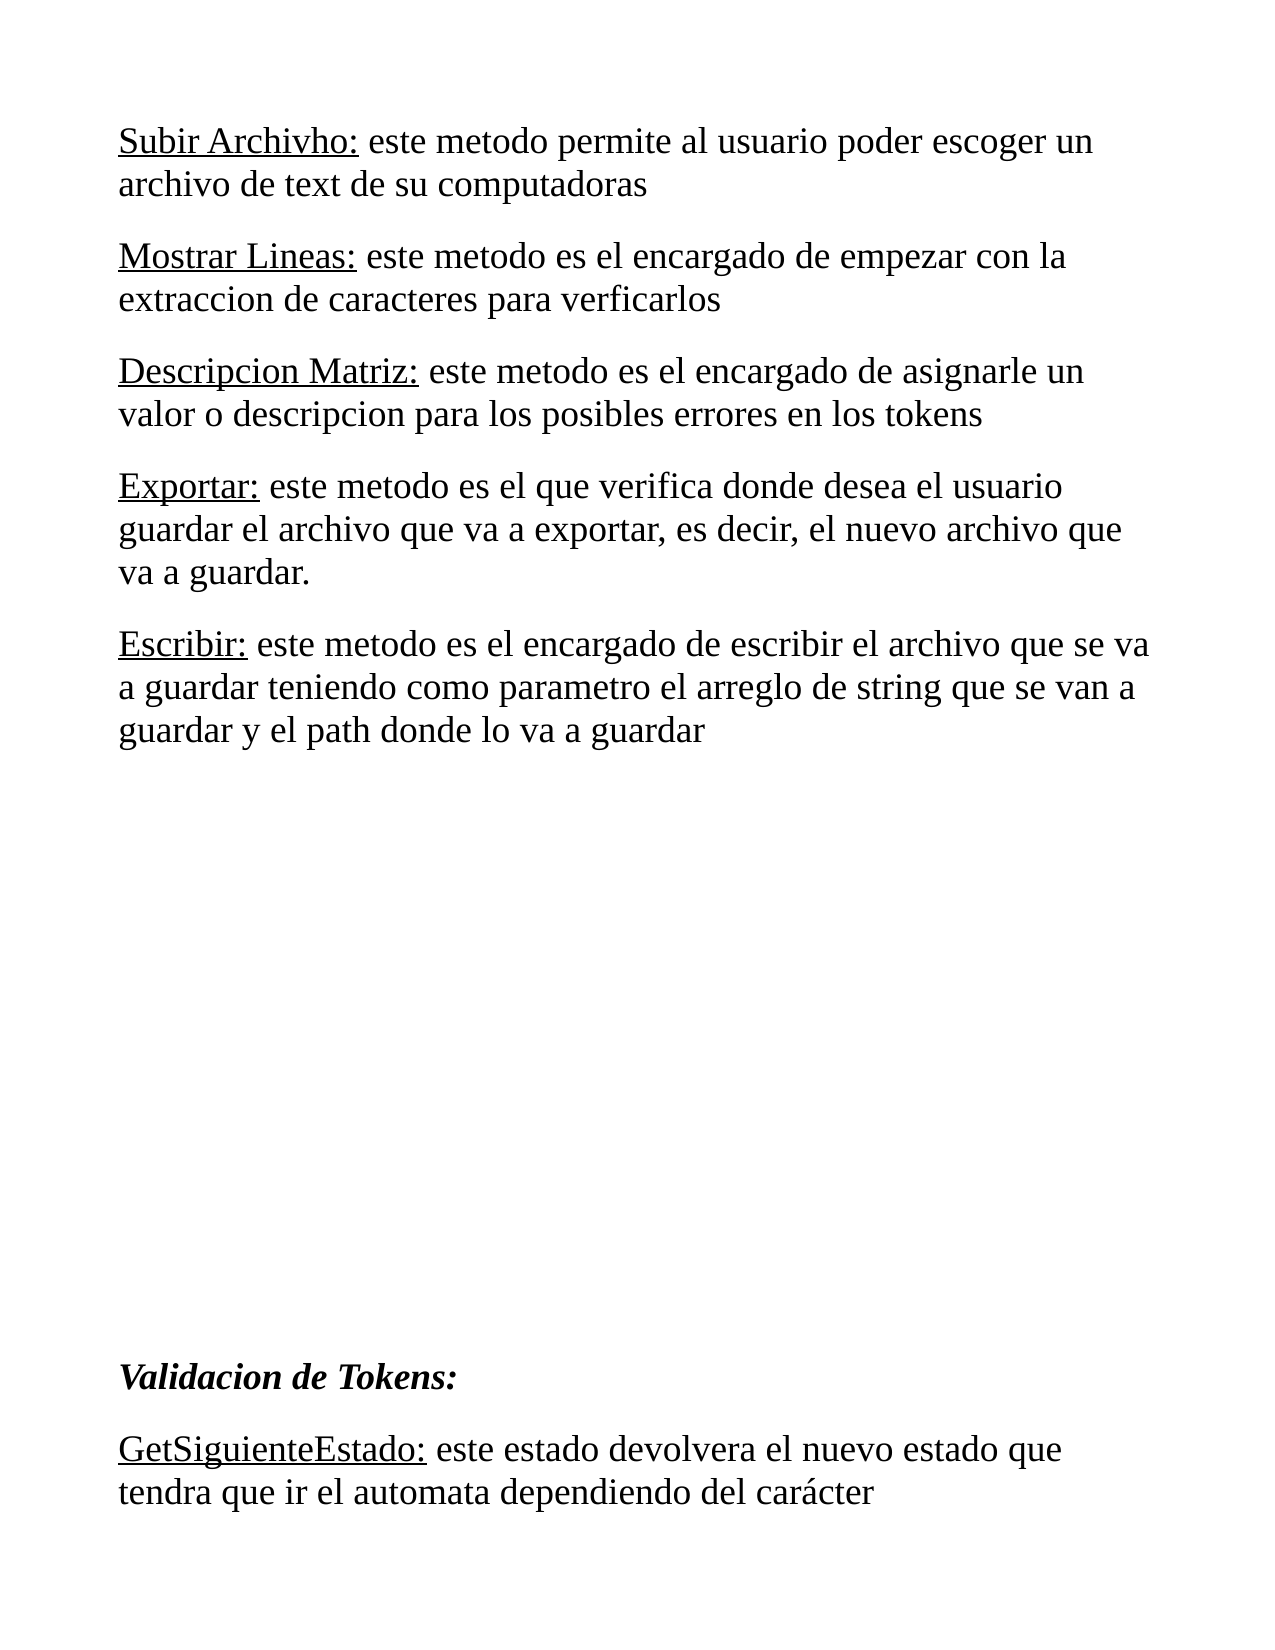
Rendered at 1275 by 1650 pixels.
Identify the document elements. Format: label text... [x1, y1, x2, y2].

text Subir Archivho: este metodo permite al usuario poder escoger un archivo de text de su computadoras [118, 118, 1157, 204]
text Escribir: este metodo es el encargado de escribir el archivo que se va a guardar teniendo como parametro el arreglo de string que se van a guardar y el path donde lo va a guardar [118, 621, 1157, 751]
text Descripcion Matriz: este metodo es el encargado de asignarle un valor o descripcion para los posibles errores en los tokens [118, 348, 1157, 434]
text Validacion de Tokens: [118, 1354, 1157, 1397]
text Mostrar Lineas: este metodo es el encargado de empezar con la extraccion de caracteres para verficarlos [118, 233, 1157, 319]
text Exportar: este metodo es el que verifica donde desea el usuario guardar el archivo que va a exportar, es decir, el nuevo archivo que va a guardar. [118, 463, 1157, 592]
text GetSiguienteEstado: este estado devolvera el nuevo estado que tendra que ir el automata dependiendo del carácter [118, 1426, 1157, 1512]
